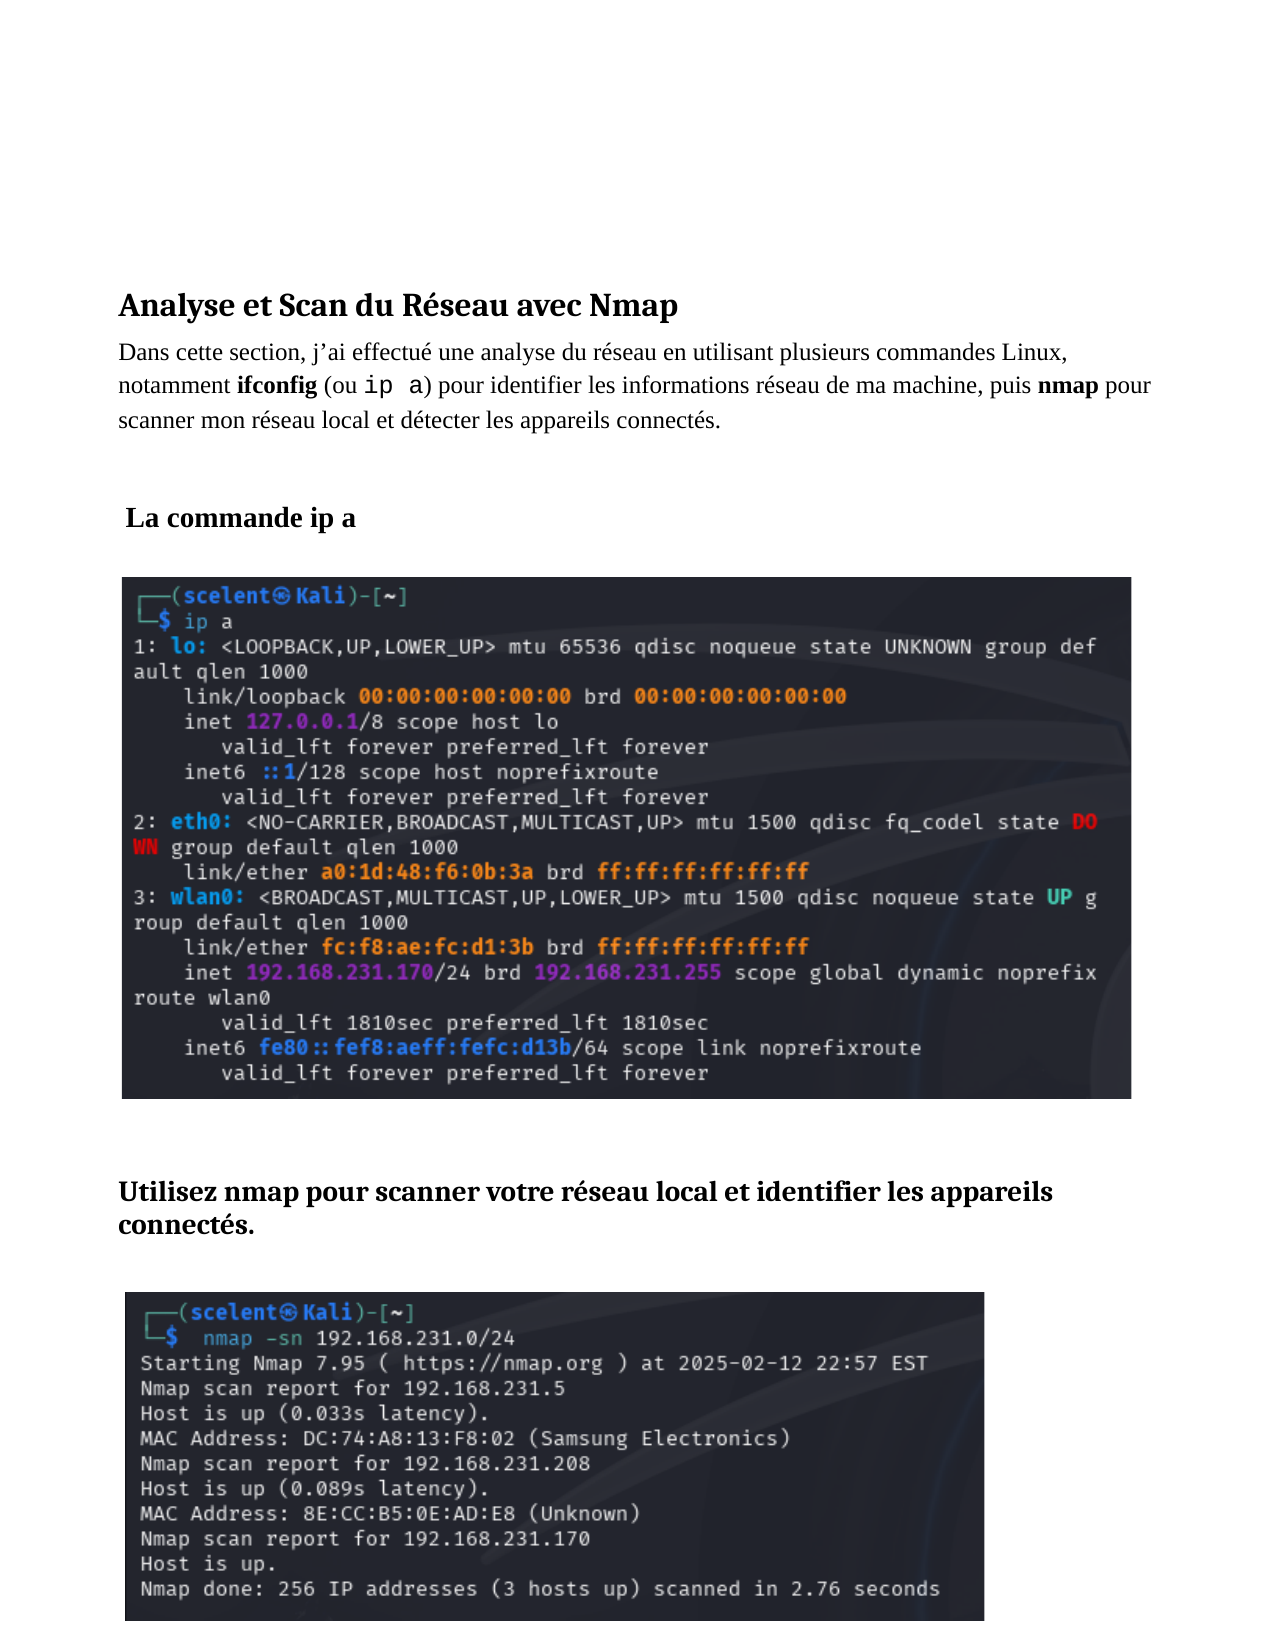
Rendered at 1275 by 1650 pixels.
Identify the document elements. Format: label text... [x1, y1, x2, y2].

text La commande ip a [118, 500, 1157, 534]
text Dans cette section, j’ai effectué une analyse du réseau en utilisant plusieurs commandes Linux, notamment ifconfig (ou ip a) pour identifier les informations réseau de ma machine, puis nmap pour scanner mon réseau local et détecter les appareils connectés. [118, 337, 1157, 434]
picture [121, 577, 1132, 1099]
text Utilisez nmap pour scanner votre réseau local et identifier les appareils connectés. [118, 1175, 1157, 1242]
picture [125, 1292, 985, 1621]
subtitle Analyse et Scan du Réseau avec Nmap [118, 286, 1157, 324]
